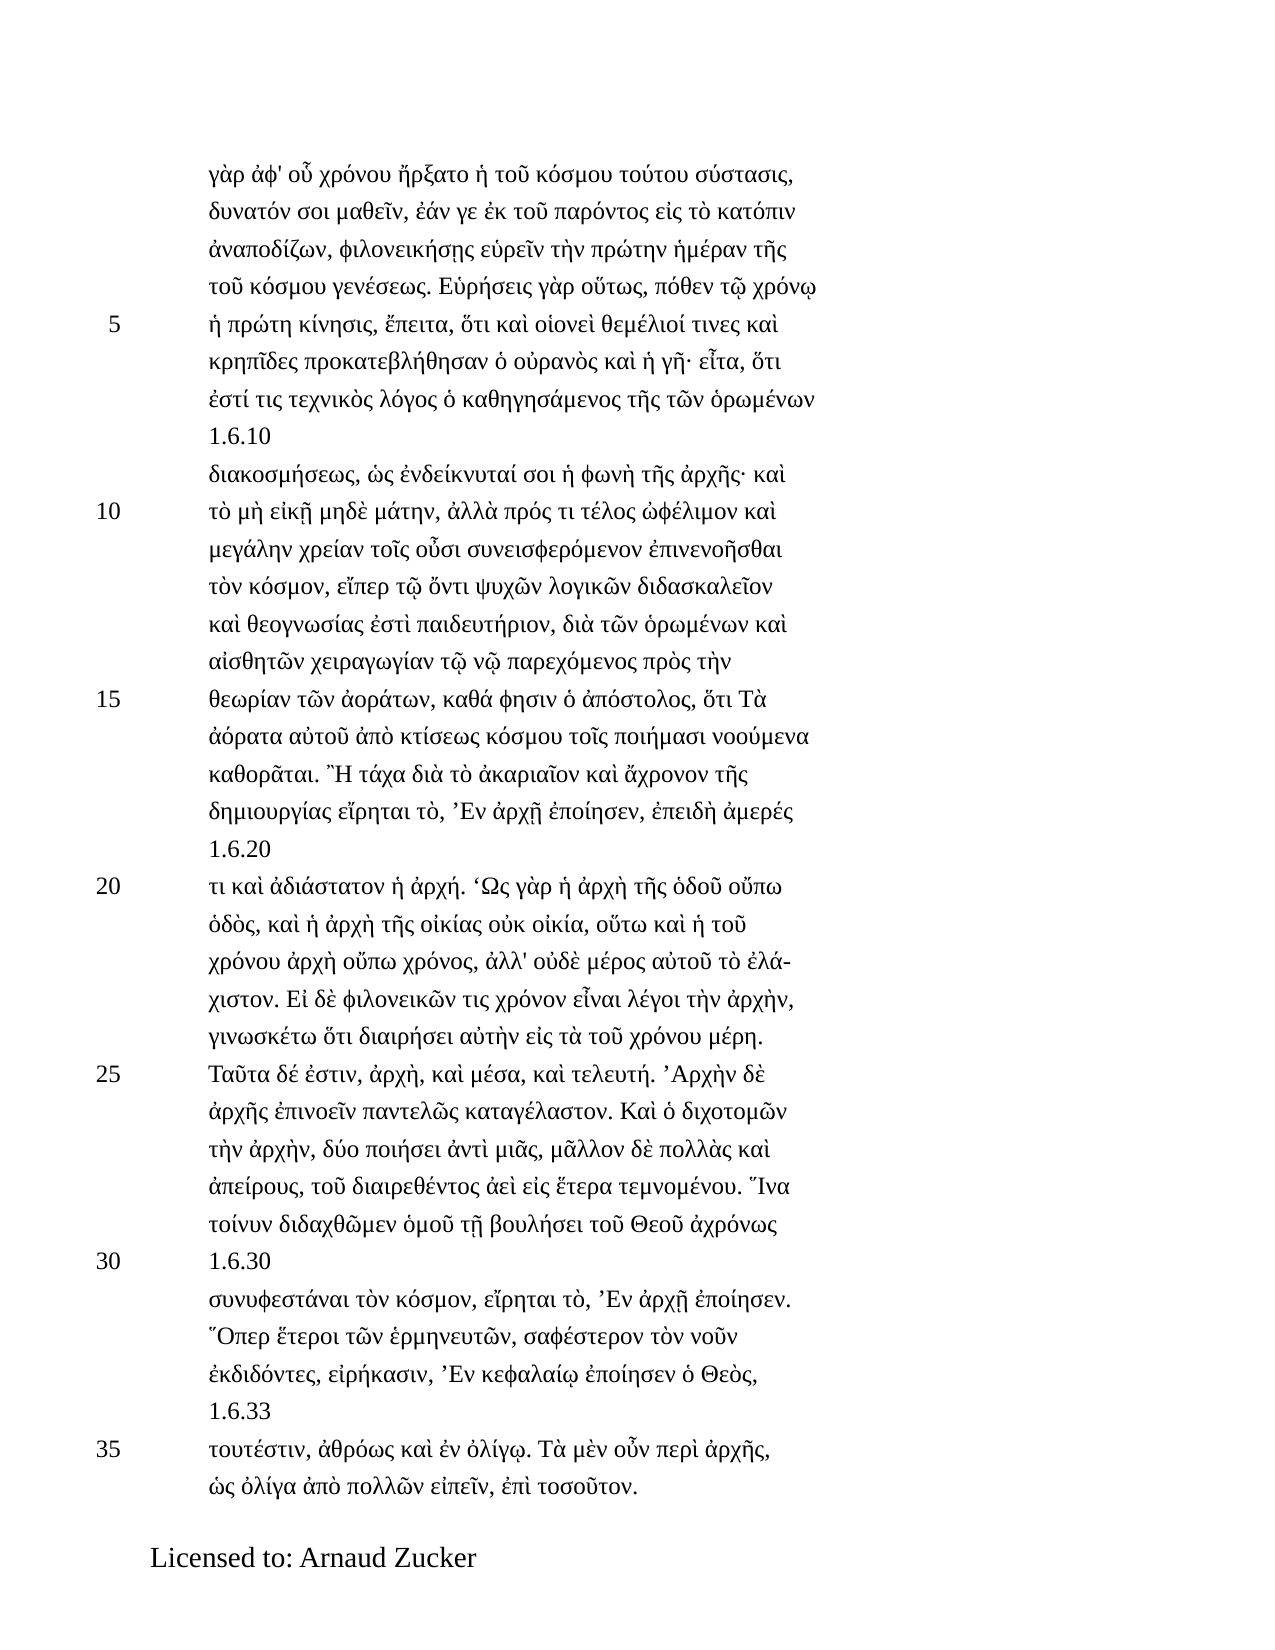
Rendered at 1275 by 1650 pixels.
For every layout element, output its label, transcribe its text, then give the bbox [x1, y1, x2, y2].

text 1.6.33 [202, 1387, 1125, 1425]
text 1.6.20 [202, 825, 1125, 862]
text τουτέστιν, ἀθρόως καὶ ἐν ὀλίγῳ. Τὰ μὲν οὖν περὶ ἀρχῆς, ὡς ὀλίγα ἀπὸ πολλῶν εἰπεῖν, ἐπὶ τοσοῦτον. [202, 1425, 1125, 1500]
text γὰρ ἀϕ' οὗ χρόνου ἤρξατο ἡ τοῦ κόσμου τούτου σύστασις, δυνατόν σοι μαθεῖν, ἐάν γε ἐκ τοῦ παρόντος εἰς τὸ κατόπιν ἀναποδίζων, ϕιλονεικήσῃς εὑρεῖν τὴν πρώτην ἡμέραν τῆς τοῦ κόσμου γενέσεως. Εὑρήσεις γὰρ οὕτως, πόθεν τῷ χρόνῳ ἡ πρώτη κίνησις, ἔπειτα, ὅτι καὶ οἱονεὶ θεμέλιοί τινες καὶ κρηπῖδες προκατεβλήθησαν ὁ οὐρανὸς καὶ ἡ γῆ· εἶτα, ὅτι ἐστί τις τεχνικὸς λόγος ὁ καθηγησάμενος τῆς τῶν ὁρωμένων [202, 150, 1125, 412]
text διακοσμήσεως, ὡς ἐνδείκνυταί σοι ἡ ϕωνὴ τῆς ἀρχῆς· καὶ τὸ μὴ εἰκῇ μηδὲ μάτην, ἀλλὰ πρός τι τέλος ὠϕέλιμον καὶ μεγάλην χρείαν τοῖς οὖσι συνεισϕερόμενον ἐπινενοῆσθαι τὸν κόσμον, εἴπερ τῷ ὄντι ψυχῶν λογικῶν διδασκαλεῖον καὶ θεογνωσίας ἐστὶ παιδευτήριον, διὰ τῶν ὁρωμένων καὶ αἰσθητῶν χειραγωγίαν τῷ νῷ παρεχόμενος πρὸς τὴν θεωρίαν τῶν ἀοράτων, καθά ϕησιν ὁ ἀπόστολος, ὅτι Τὰ ἀόρατα αὐτοῦ ἀπὸ κτίσεως κόσμου τοῖς ποιήμασι νοούμενα καθορᾶται. ῍Η τάχα διὰ τὸ ἀκαριαῖον καὶ ἄχρονον τῆς δημιουργίας εἴρηται τὸ, ’Εν ἀρχῇ ἐποίησεν, ἐπειδὴ ἀμερές [202, 450, 1125, 825]
text τι καὶ ἀδιάστατον ἡ ἀρχή. ‘Ως γὰρ ἡ ἀρχὴ τῆς ὁδοῦ οὔπω ὁδὸς, καὶ ἡ ἀρχὴ τῆς οἰκίας οὐκ οἰκία, οὕτω καὶ ἡ τοῦ χρόνου ἀρχὴ οὔπω χρόνος, ἀλλ' οὐδὲ μέρος αὐτοῦ τὸ ἐλά- χιστον. Εἰ δὲ ϕιλονεικῶν τις χρόνον εἶναι λέγοι τὴν ἀρχὴν, γινωσκέτω ὅτι διαιρήσει αὐτὴν εἰς τὰ τοῦ χρόνου μέρη. Ταῦτα δέ ἐστιν, ἀρχὴ, καὶ μέσα, καὶ τελευτή. ’Αρχὴν δὲ ἀρχῆς ἐπινοεῖν παντελῶς καταγέλαστον. Καὶ ὁ διχοτομῶν τὴν ἀρχὴν, δύο ποιήσει ἀντὶ μιᾶς, μᾶλλον δὲ πολλὰς καὶ ἀπείρους, τοῦ διαιρεθέντος ἀεὶ εἰς ἕτερα τεμνομένου. ῞Ινα τοίνυν διδαχθῶμεν ὁμοῦ τῇ βουλήσει τοῦ Θεοῦ ἀχρόνως [202, 862, 1125, 1237]
text 1.6.30 [202, 1237, 1125, 1275]
text συνυϕεστάναι τὸν κόσμον, εἴρηται τὸ, ’Εν ἀρχῇ ἐποίησεν. ῞Οπερ ἕτεροι τῶν ἑρμηνευτῶν, σαϕέστερον τὸν νοῦν ἐκδιδόντες, εἰρήκασιν, ’Εν κεϕαλαίῳ ἐποίησεν ὁ Θεὸς, [202, 1275, 1125, 1387]
text 1.6.10 [202, 412, 1125, 450]
